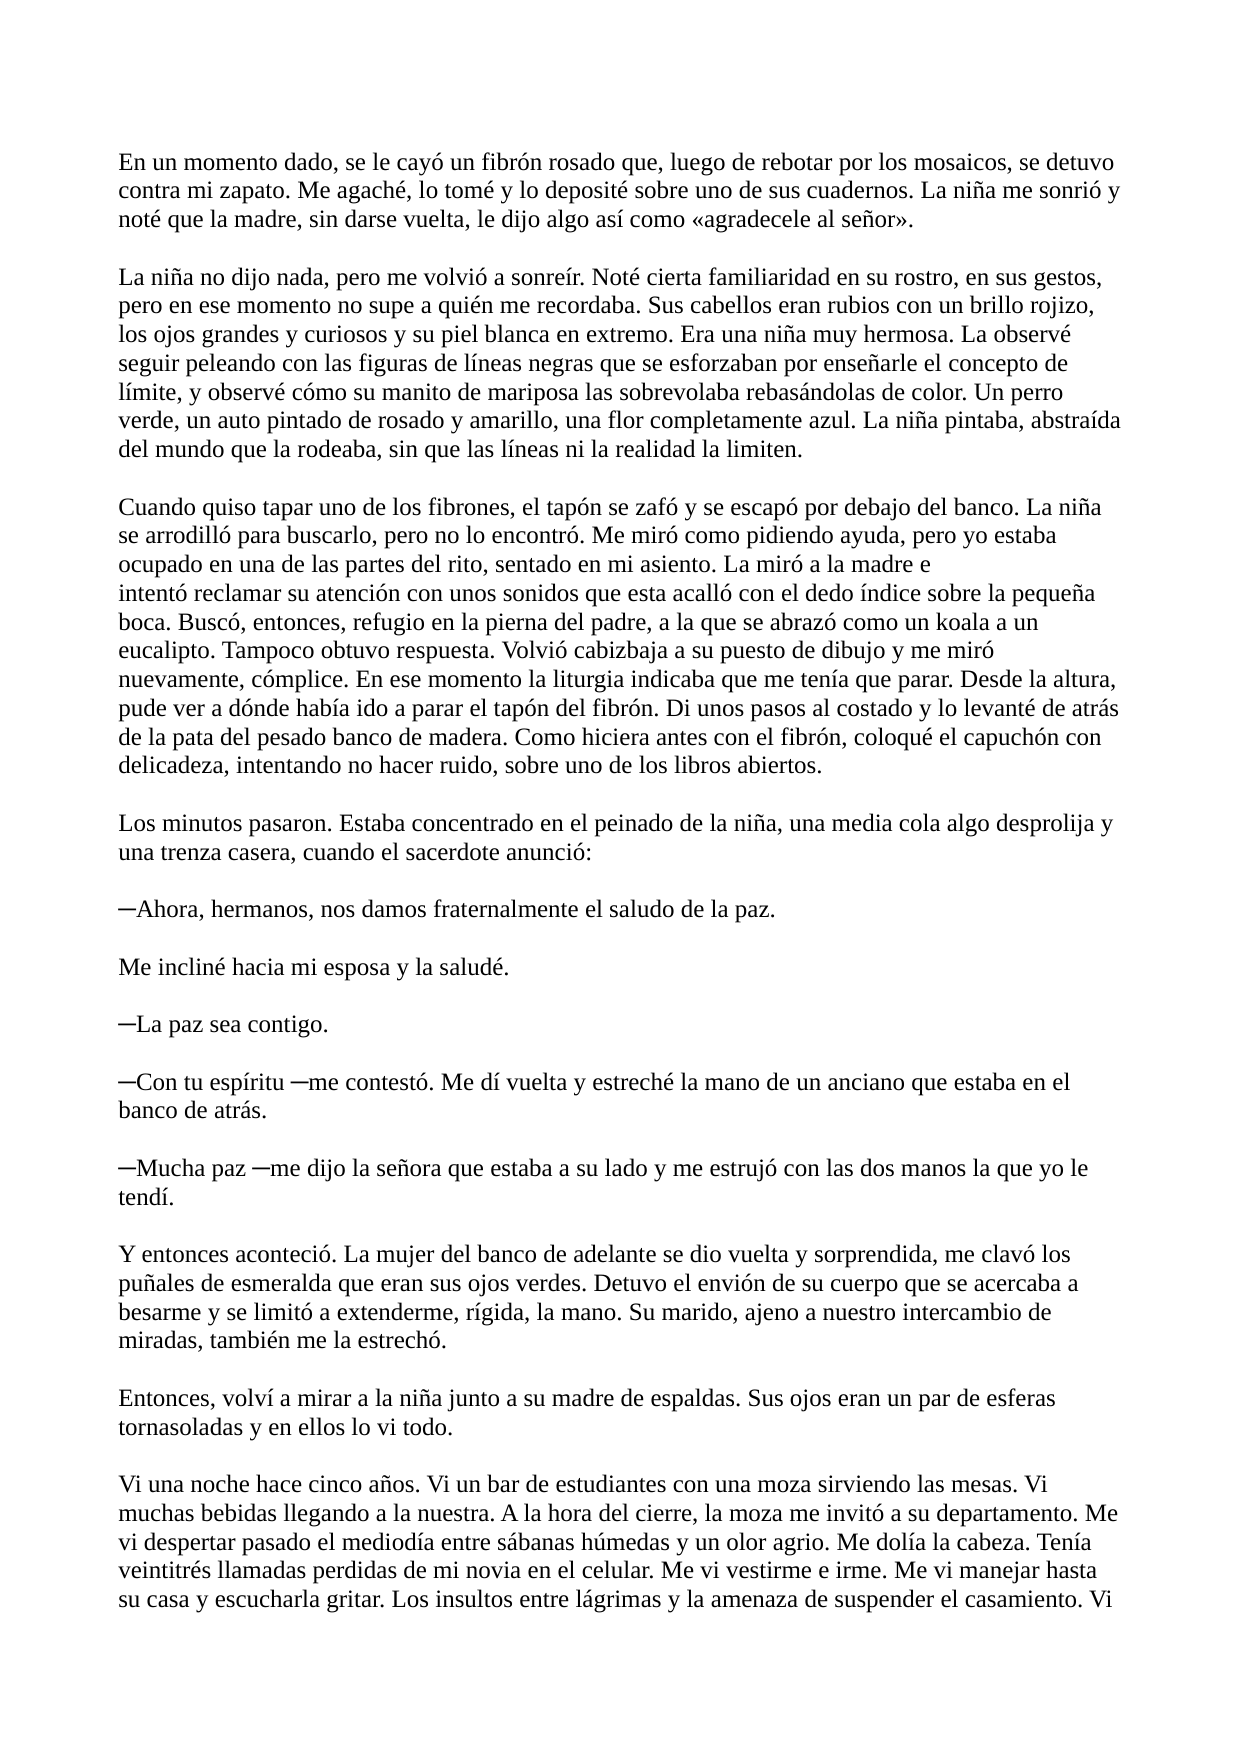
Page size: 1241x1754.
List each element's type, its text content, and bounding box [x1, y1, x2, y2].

text ─Ahora, hermanos, nos damos fraternalmente el saludo de la paz. [118, 894, 1122, 923]
text seguir peleando con las figuras de líneas negras que se esforzaban por enseñarle el concepto de límite, y observé cómo su manito de mariposa las sobrevolaba rebasándolas de color. Un perro verde, un auto pintado de rosado y amarillo, una flor completamente azul. La niña pintaba, abstraída [118, 348, 1122, 434]
text del mundo que la rodeaba, sin que las líneas ni la realidad la limiten. [118, 434, 1122, 463]
text ─Mucha paz ─me dijo la señora que estaba a su lado y me estrujó con las dos manos la que yo le tendí. [118, 1153, 1122, 1211]
text Los minutos pasaron. Estaba concentrado en el peinado de la niña, una media cola algo desprolija y una trenza casera, cuando el sacerdote anunció: [118, 808, 1122, 866]
text En un momento dado, se le cayó un fibrón rosado que, luego de rebotar por los mosaicos, se detuvo contra mi zapato. Me agaché, lo tomé y lo deposité sobre uno de sus cuadernos. La niña me sonrió y noté que la madre, sin darse vuelta, le dijo algo así como «agradecele al señor». [118, 147, 1122, 233]
text Cuando quiso tapar uno de los fibrones, el tapón se zafó y se escapó por debajo del banco. La niña se arrodilló para buscarlo, pero no lo encontró. Me miró como pidiendo ayuda, pero yo estaba ocupado en una de las partes del rito, sentado en mi asiento. La miró a la madre e [118, 492, 1122, 578]
text veintitrés llamadas perdidas de mi novia en el celular. Me vi vestirme e irme. Me vi manejar hasta su casa y escucharla gritar. Los insultos entre lágrimas y la amenaza de suspender el casamiento. Vi [118, 1556, 1122, 1613]
text ─Con tu espíritu ─me contestó. Me dí vuelta y estreché la mano de un anciano que estaba en el banco de atrás. [118, 1067, 1122, 1124]
text intentó reclamar su atención con unos sonidos que esta acalló con el dedo índice sobre la pequeña boca. Buscó, entonces, refugio en la pierna del padre, a la que se abrazó como un koala a un eucalipto. Tampoco obtuvo respuesta. Volvió cabizbaja a su puesto de dibujo y me miró nuevamente, cómplice. En ese momento la liturgia indicaba que me tenía que parar. Desde la altura, pude ver a dónde había ido a parar el tapón del fibrón. Di unos pasos al costado y lo levanté de atrás de la pata del pesado banco de madera. Como hiciera antes con el fibrón, coloqué el capuchón con delicadeza, intentando no hacer ruido, sobre uno de los libros abiertos. [118, 578, 1122, 779]
text Entonces, volví a mirar a la niña junto a su madre de espaldas. Sus ojos eran un par de esferas tornasoladas y en ellos lo vi todo. [118, 1383, 1122, 1441]
text Y entonces aconteció. La mujer del banco de adelante se dio vuelta y sorprendida, me clavó los puñales de esmeralda que eran sus ojos verdes. Detuvo el envión de su cuerpo que se acercaba a besarme y se limitó a extenderme, rígida, la mano. Su marido, ajeno a nuestro intercambio de miradas, también me la estrechó. [118, 1239, 1122, 1354]
text Vi una noche hace cinco años. Vi un bar de estudiantes con una moza sirviendo las mesas. Vi muchas bebidas llegando a la nuestra. A la hora del cierre, la moza me invitó a su departamento. Me vi despertar pasado el mediodía entre sábanas húmedas y un olor agrio. Me dolía la cabeza. Tenía [118, 1469, 1122, 1556]
text La niña no dijo nada, pero me volvió a sonreír. Noté cierta familiaridad en su rostro, en sus gestos, pero en ese momento no supe a quién me recordaba. Sus cabellos eran rubios con un brillo rojizo, los ojos grandes y curiosos y su piel blanca en extremo. Era una niña muy hermosa. La observé [118, 262, 1122, 348]
text Me incliné hacia mi esposa y la saludé. [118, 952, 1122, 981]
text ─La paz sea contigo. [118, 1009, 1122, 1038]
